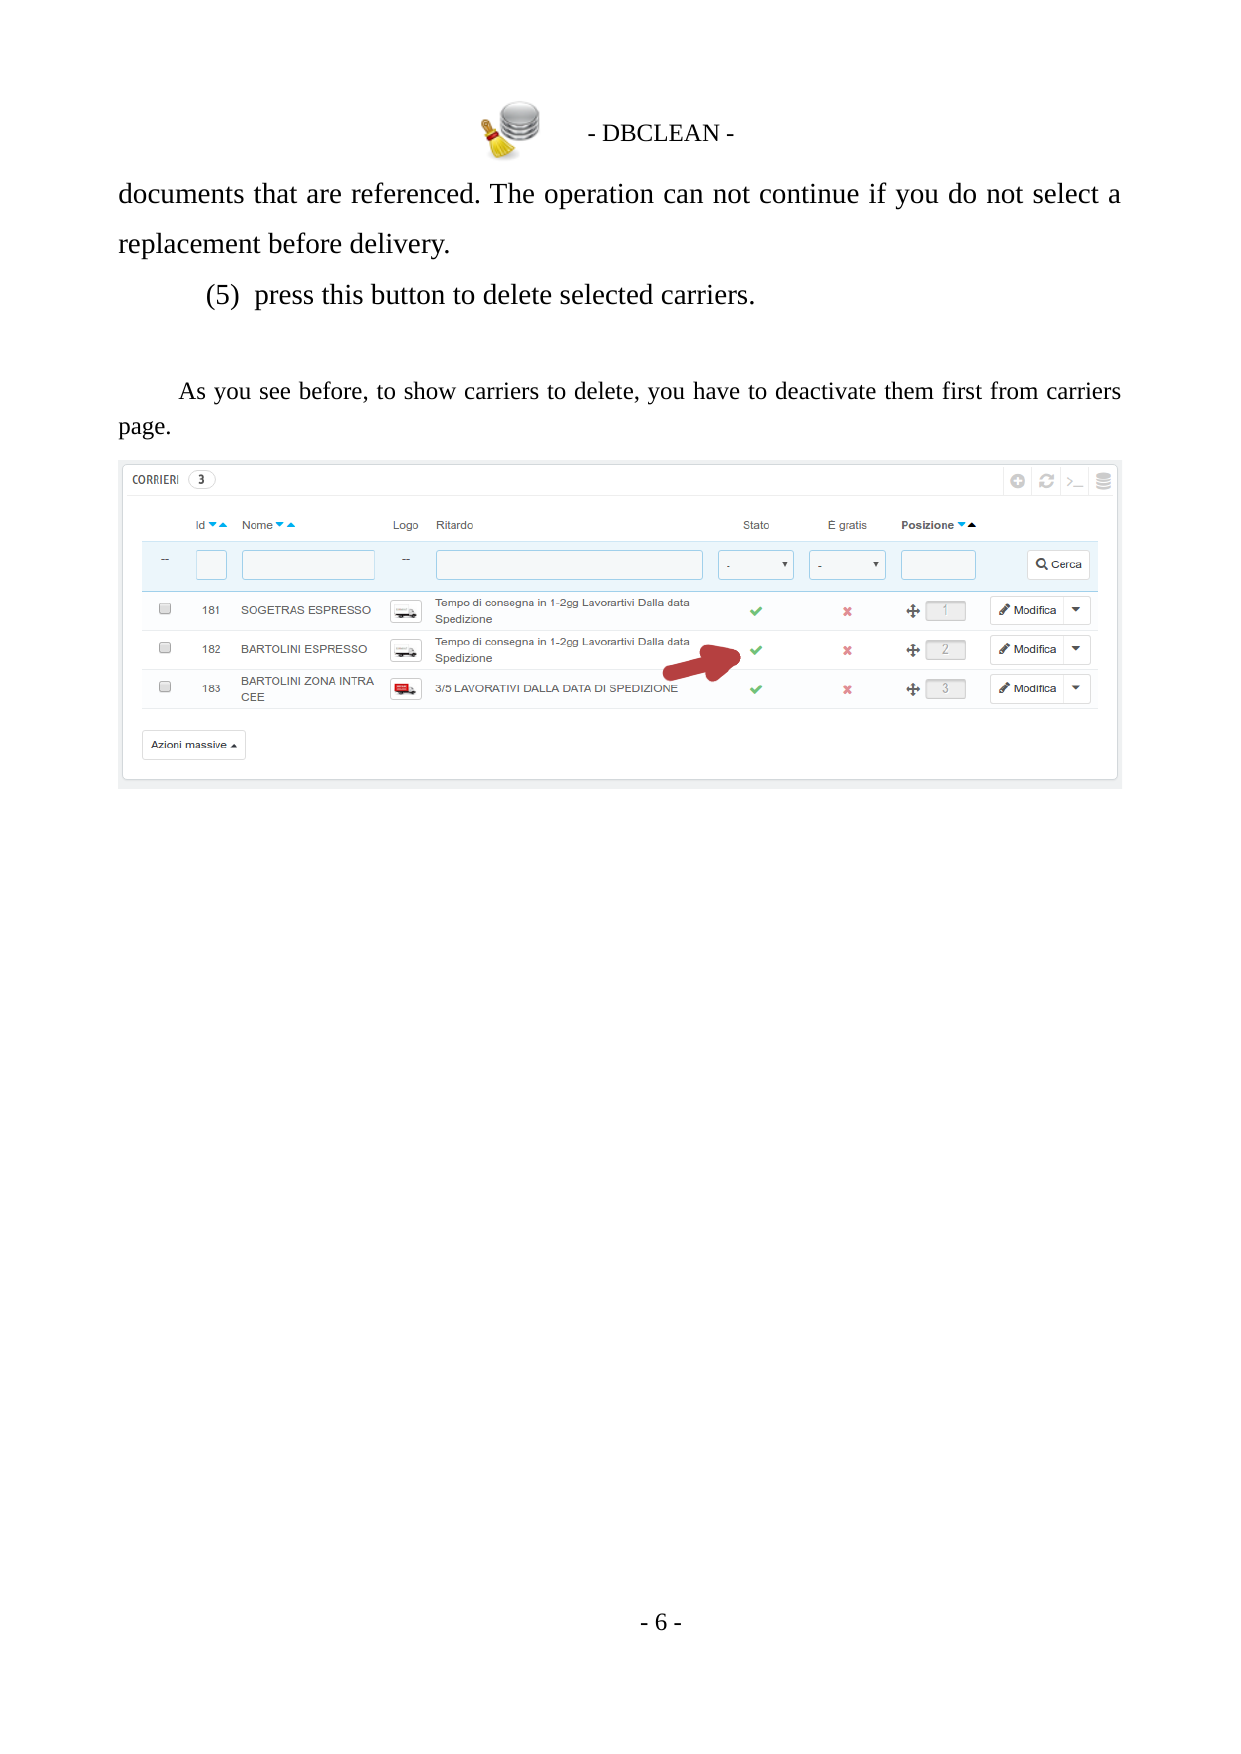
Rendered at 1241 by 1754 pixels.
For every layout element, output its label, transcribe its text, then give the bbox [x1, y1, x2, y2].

picture [118, 460, 1123, 789]
text documents that are referenced. The operation can not continue if you do not select a replacement before delivery. [118, 176, 1122, 260]
text As you see before, to show carriers to delete, you have to deactivate them first from carriers page. [118, 376, 1122, 439]
picture [471, 96, 546, 171]
text (5) press this button to delete selected carriers. [118, 277, 1122, 311]
